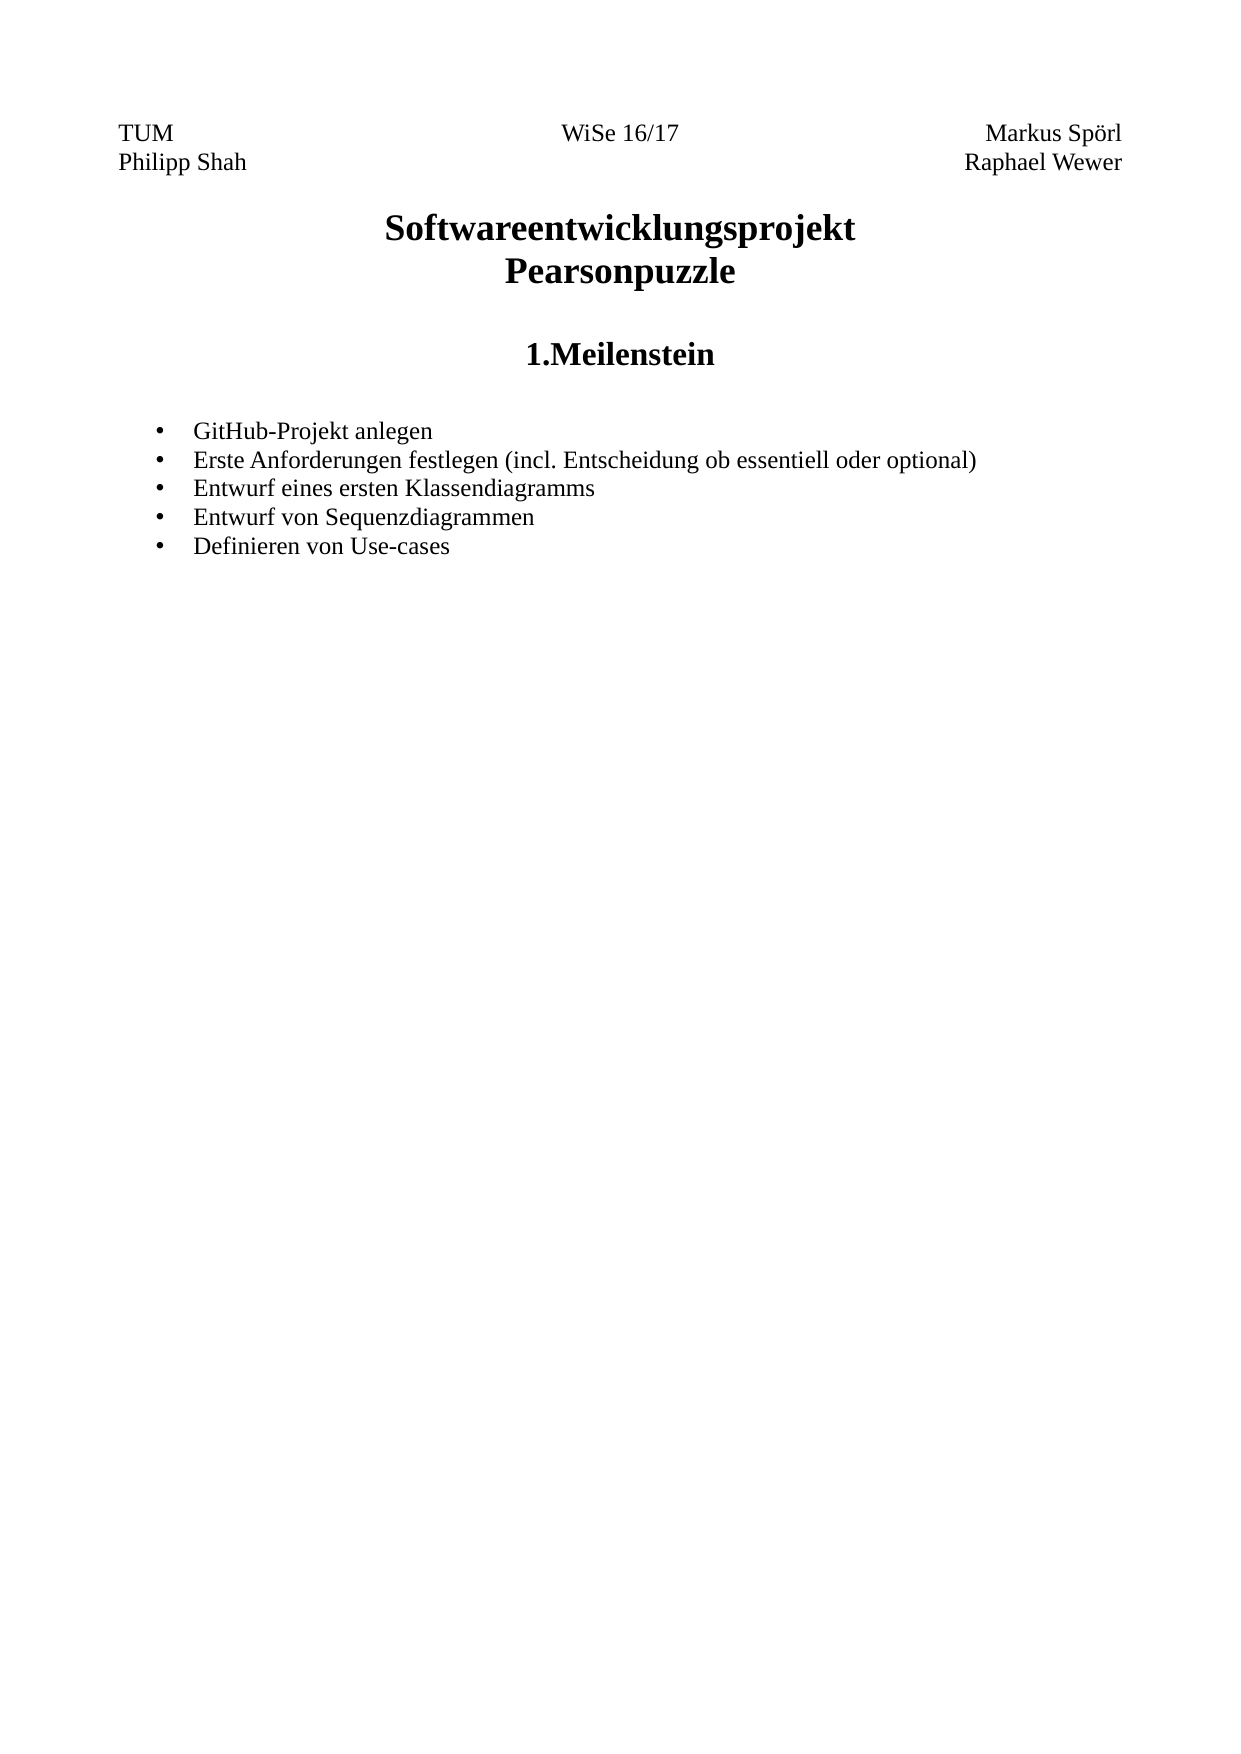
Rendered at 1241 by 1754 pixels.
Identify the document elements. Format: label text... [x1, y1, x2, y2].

list GitHub-Projekt anlegen [156, 416, 1122, 445]
list Entwurf eines ersten Klassendiagramms [156, 473, 1122, 502]
text Pearsonpuzzle [118, 248, 1122, 291]
list Entwurf von Sequenzdiagrammen [156, 502, 1122, 531]
text Softwareentwicklungsprojekt [118, 205, 1122, 248]
text 1.Meilenstein [118, 334, 1122, 373]
list Definieren von Use-cases [156, 531, 1122, 560]
list Erste Anforderungen festlegen (incl. Entscheidung ob essentiell oder optional) [156, 445, 1122, 473]
